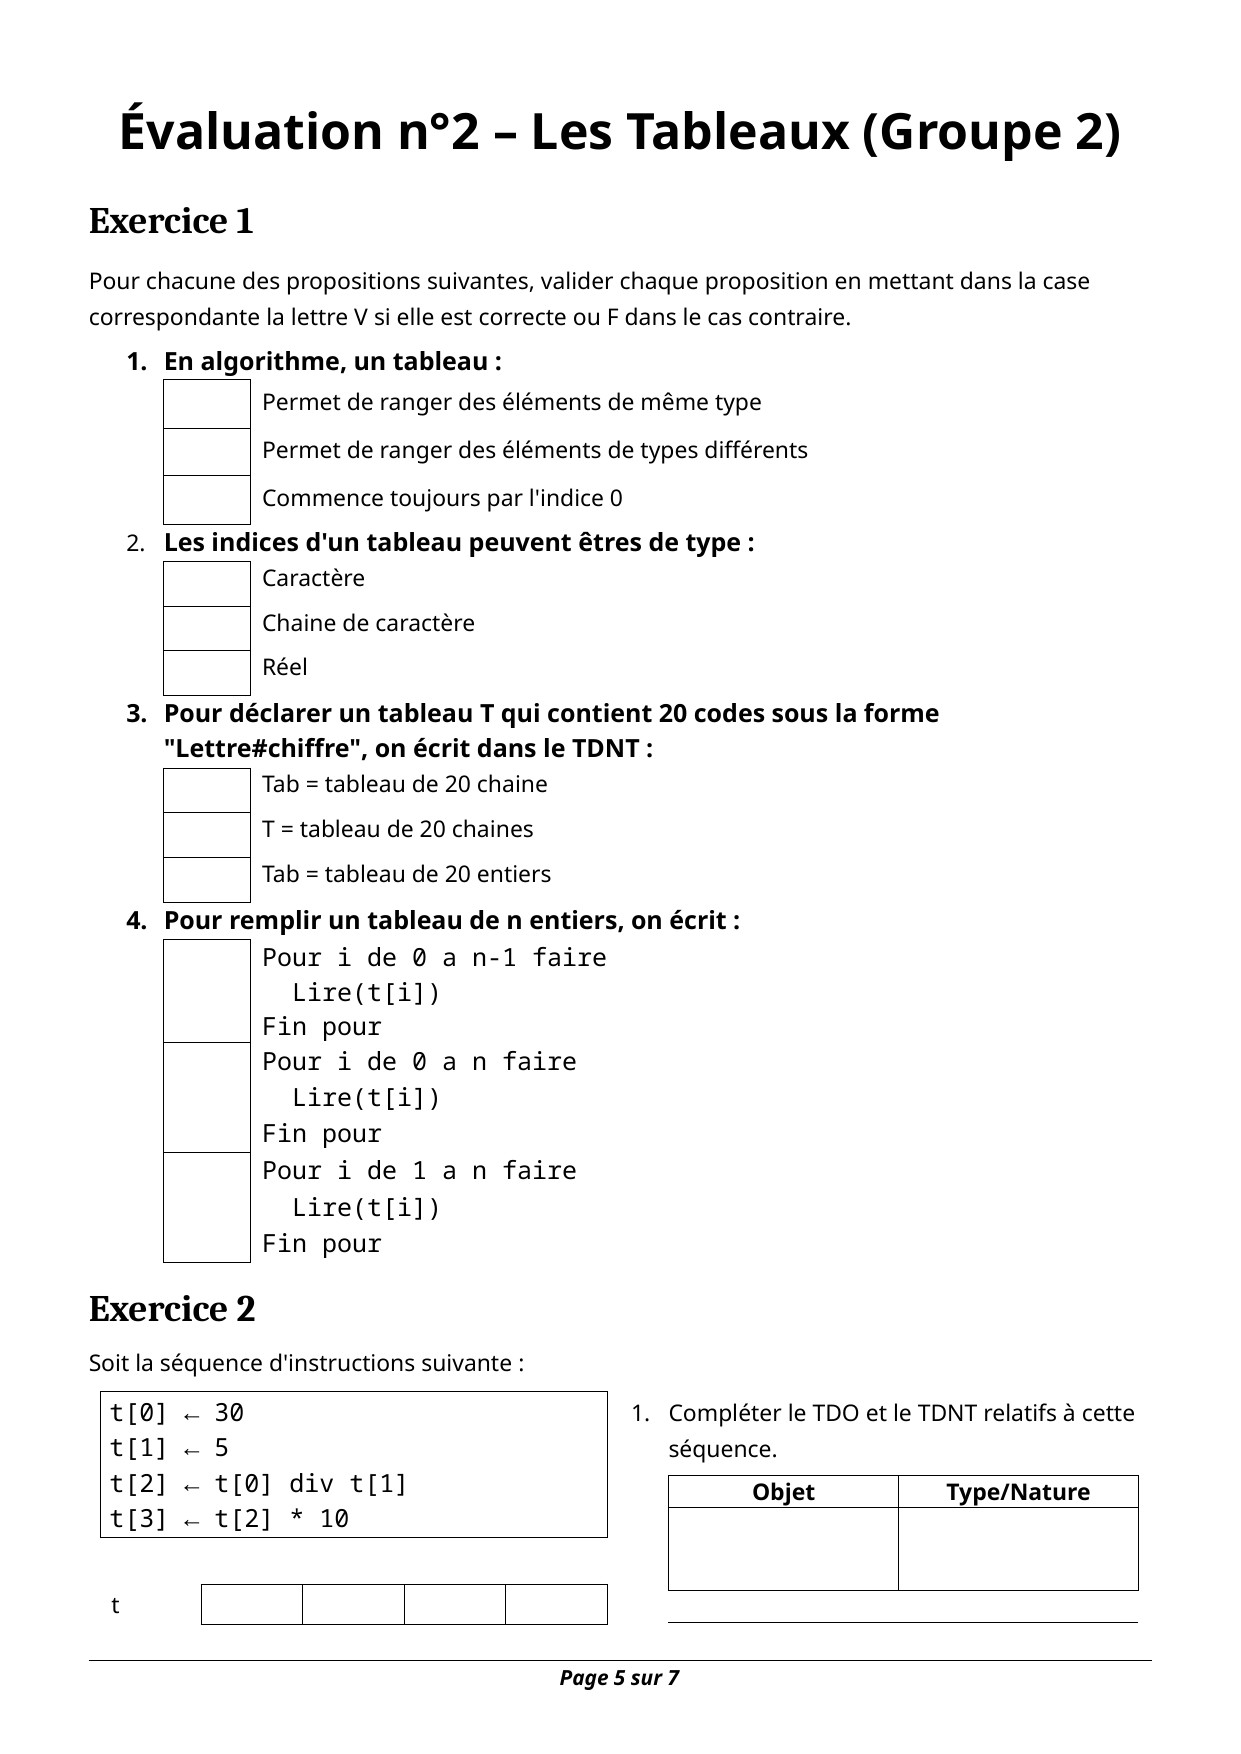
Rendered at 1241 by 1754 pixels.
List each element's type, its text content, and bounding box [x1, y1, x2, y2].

table_cell T = tableau de 20 chaines [251, 812, 1101, 857]
table_cell [164, 1043, 250, 1152]
subtitle Exercice 1 [88, 199, 1152, 243]
text Pour chacune des propositions suivantes, valider chaque proposition en mettant dans la case correspondante la lettre V si elle est correcte ou F dans le cas contraire. [88, 265, 1152, 332]
table_cell Pour i de 0 a n faire Lire(t[i]) Fin pour [251, 1042, 1101, 1152]
table_cell [669, 1508, 898, 1589]
table_cell [164, 651, 250, 695]
list Les indices d'un tableau peuvent êtres de type : [126, 524, 1152, 558]
table_cell Tab = tableau de 20 entiers [251, 857, 1101, 902]
table_cell [164, 858, 250, 902]
table_header Permet de ranger des éléments de même type [251, 379, 1101, 427]
table_header Caractère [251, 561, 1101, 606]
subtitle Évaluation n°2 – Les Tableaux (Groupe 2) [88, 96, 1152, 164]
table_cell Chaine de caractère [251, 606, 1101, 650]
list Pour déclarer un tableau T qui contient 20 codes sous la forme "Lettre#chiffre", on écrit dans le TDNT : [126, 696, 1152, 765]
table_header t[0] ← 30 t[1] ← 5 t[2] ← t[0] div t[1] t[3] ← t[2] * 10 [89, 1391, 619, 1625]
table_header [164, 380, 250, 427]
table_cell [164, 429, 250, 475]
table_header [506, 1585, 607, 1624]
table_cell Pour i de 1 a n faire Lire(t[i]) Fin pour [251, 1152, 1101, 1262]
table_cell [164, 607, 250, 650]
table_header [202, 1585, 302, 1624]
table_header Type/Nature [899, 1476, 1138, 1507]
table_cell [164, 476, 250, 523]
table_header [405, 1585, 505, 1624]
table_cell [164, 813, 250, 857]
table_header [303, 1585, 404, 1624]
table_header Tab = tableau de 20 chaine [251, 768, 1101, 812]
subtitle Exercice 2 [88, 1288, 1152, 1331]
table_cell Permet de ranger des éléments de types différents [251, 428, 1101, 475]
table_header Compléter le TDO et le TDNT relatifs à cette séquence. Indiquer le contenu du tableau t après l'exécution de cette séquence. [620, 1391, 1151, 1625]
table_header [164, 562, 250, 606]
table_header Pour i de 0 a n-1 faire Lire(t[i]) Fin pour [251, 939, 1101, 1042]
table_cell [668, 1591, 1138, 1622]
table_cell [164, 1153, 250, 1262]
table_header t [100, 1584, 201, 1624]
table_cell [899, 1508, 1138, 1589]
table_header [164, 769, 250, 812]
list Pour remplir un tableau de n entiers, on écrit : [126, 903, 1152, 937]
table_header [164, 940, 250, 1042]
table_header Objet [669, 1476, 898, 1507]
table_cell Réel [251, 650, 1101, 695]
list En algorithme, un tableau : [126, 343, 1152, 377]
table_cell Commence toujours par l'indice 0 [251, 475, 1101, 523]
text Soit la séquence d'instructions suivante : [88, 1347, 1152, 1379]
